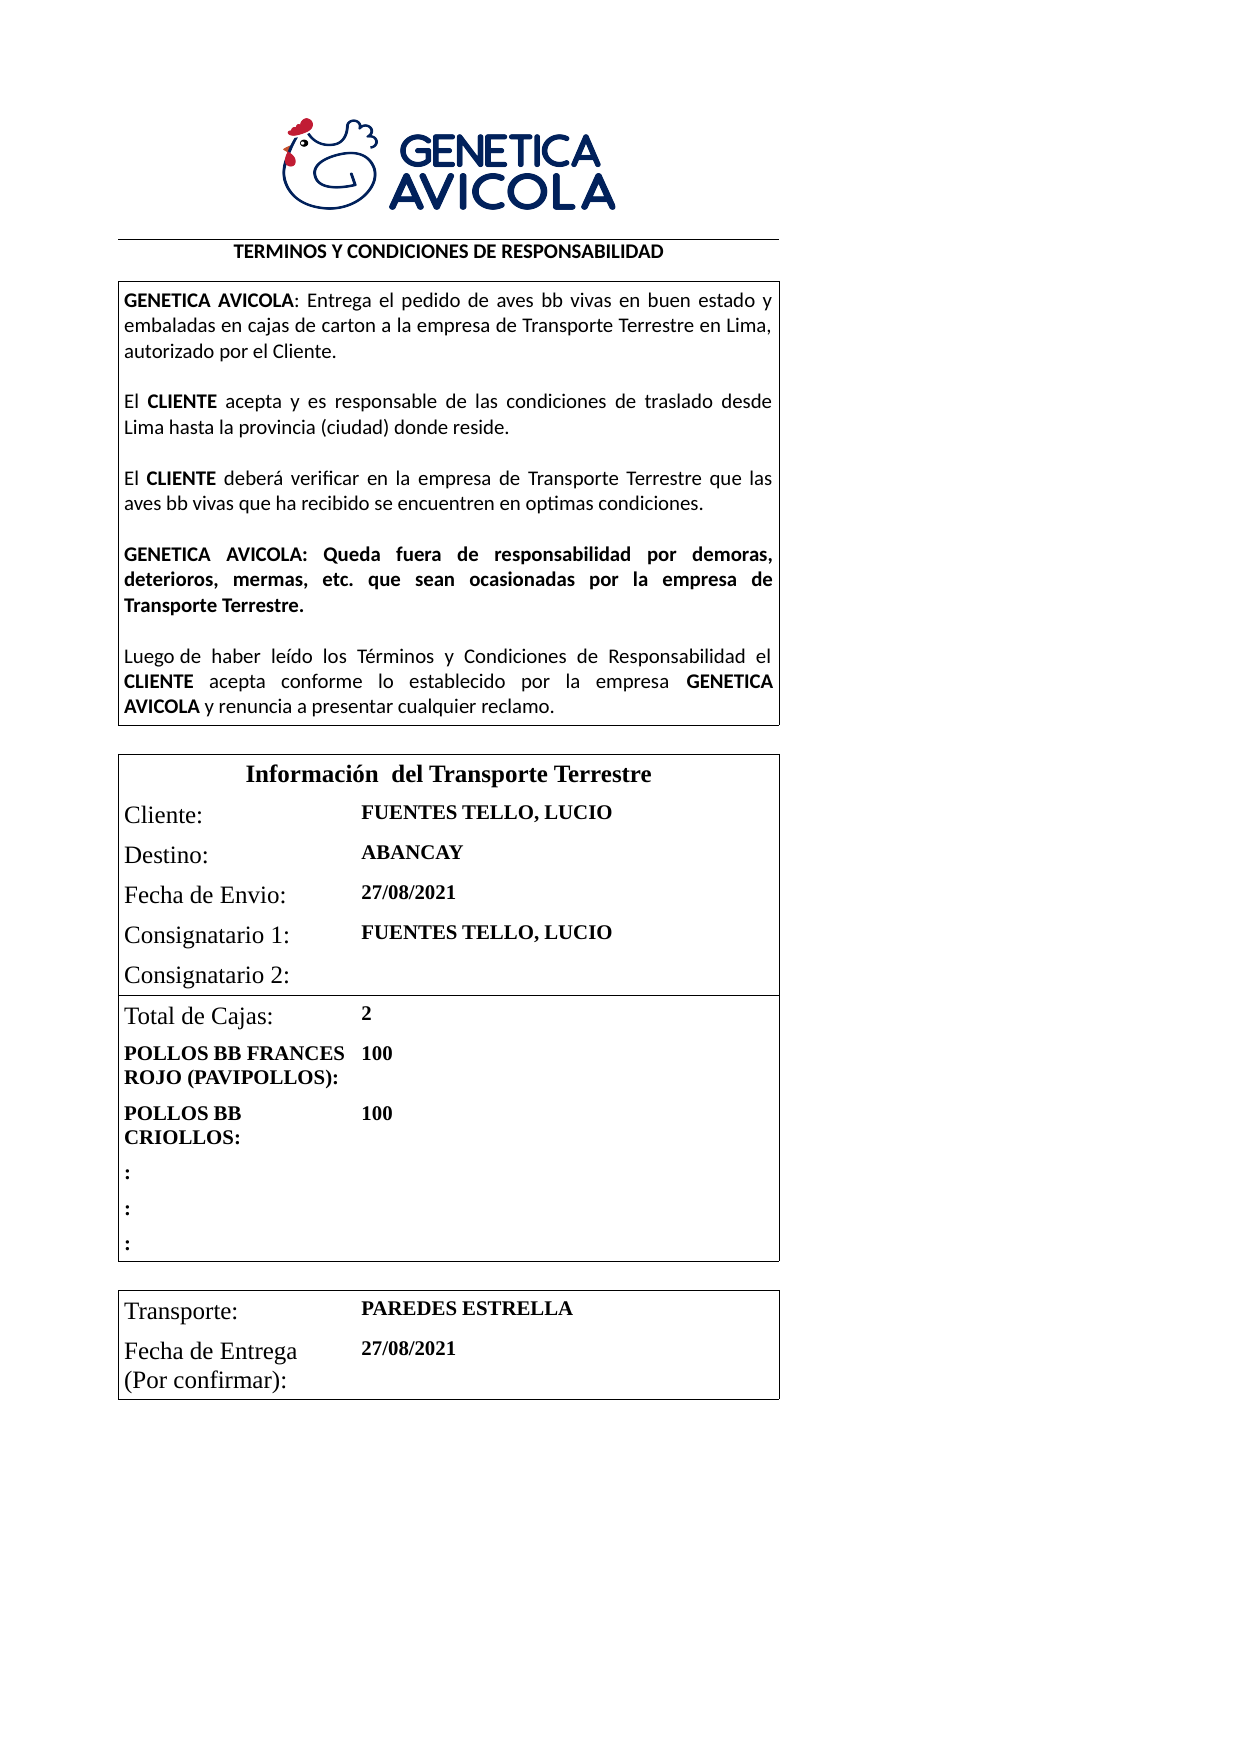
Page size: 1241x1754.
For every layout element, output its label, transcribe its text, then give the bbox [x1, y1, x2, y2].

table_cell FUENTES TELLO, LUCIO [356, 794, 779, 834]
table_cell : [119, 1226, 356, 1261]
table_cell Transporte: [119, 1291, 356, 1330]
table_cell 100 [356, 1035, 779, 1095]
table_cell : [119, 1190, 356, 1226]
table_cell ABANCAY [356, 834, 779, 874]
table_cell [356, 1155, 779, 1190]
table_cell POLLOS BB FRANCES ROJO (PAVIPOLLOS): [119, 1035, 356, 1095]
table_cell [356, 955, 779, 995]
table_cell Fecha de Envio: [119, 874, 356, 914]
table_cell FUENTES TELLO, LUCIO [356, 915, 779, 955]
table_cell Destino: [119, 834, 356, 874]
table_cell 100 [356, 1095, 779, 1154]
table_cell [356, 1190, 779, 1226]
table_cell 27/08/2021 [356, 874, 779, 914]
picture [282, 118, 616, 210]
table_cell POLLOS BB CRIOLLOS: [119, 1095, 356, 1154]
table_cell Total de Cajas: [119, 996, 356, 1035]
table_cell GENETICA AVICOLA: Entrega el pedido de aves bb vivas en buen estado y embaladas en cajas de carton a la empresa de Transporte Terrestre en Lima, autorizado por el Cliente. El CLIENTE acepta y es responsable de las condiciones de traslado desde Lima hasta la provincia (ciudad) donde reside. El CLIENTE deberá verificar en la empresa de Transporte Terrestre que las aves bb vivas que ha recibido se encuentren en optimas condiciones. GENETICA AVICOLA: Queda fuera de responsabilidad por demoras, deterioros, mermas, etc. que sean ocasionadas por la empresa de Transporte Terrestre. Luego de haber leído los Términos y Condiciones de Responsabilidad el CLIENTE acepta conforme lo establecido por la empresa GENETICA AVICOLA y renuncia a presentar cualquier reclamo. [119, 282, 779, 725]
table_cell 27/08/2021 [356, 1330, 779, 1399]
table_header TERMINOS Y CONDICIONES DE RESPONSABILIDAD [118, 240, 779, 281]
table_cell Consignatario 2: [119, 955, 356, 995]
table_header Información del Transporte Terrestre [119, 755, 779, 794]
table_cell Consignatario 1: [119, 915, 356, 955]
table_cell [118, 1262, 356, 1290]
table_cell Cliente: [119, 794, 356, 834]
table_cell Fecha de Entrega (Por confirmar): [119, 1330, 356, 1399]
table_cell : [119, 1155, 356, 1190]
table_cell 2 [356, 996, 779, 1035]
table_cell [356, 1226, 779, 1261]
table_cell PAREDES ESTRELLA [356, 1291, 779, 1330]
table_cell [356, 1262, 779, 1290]
